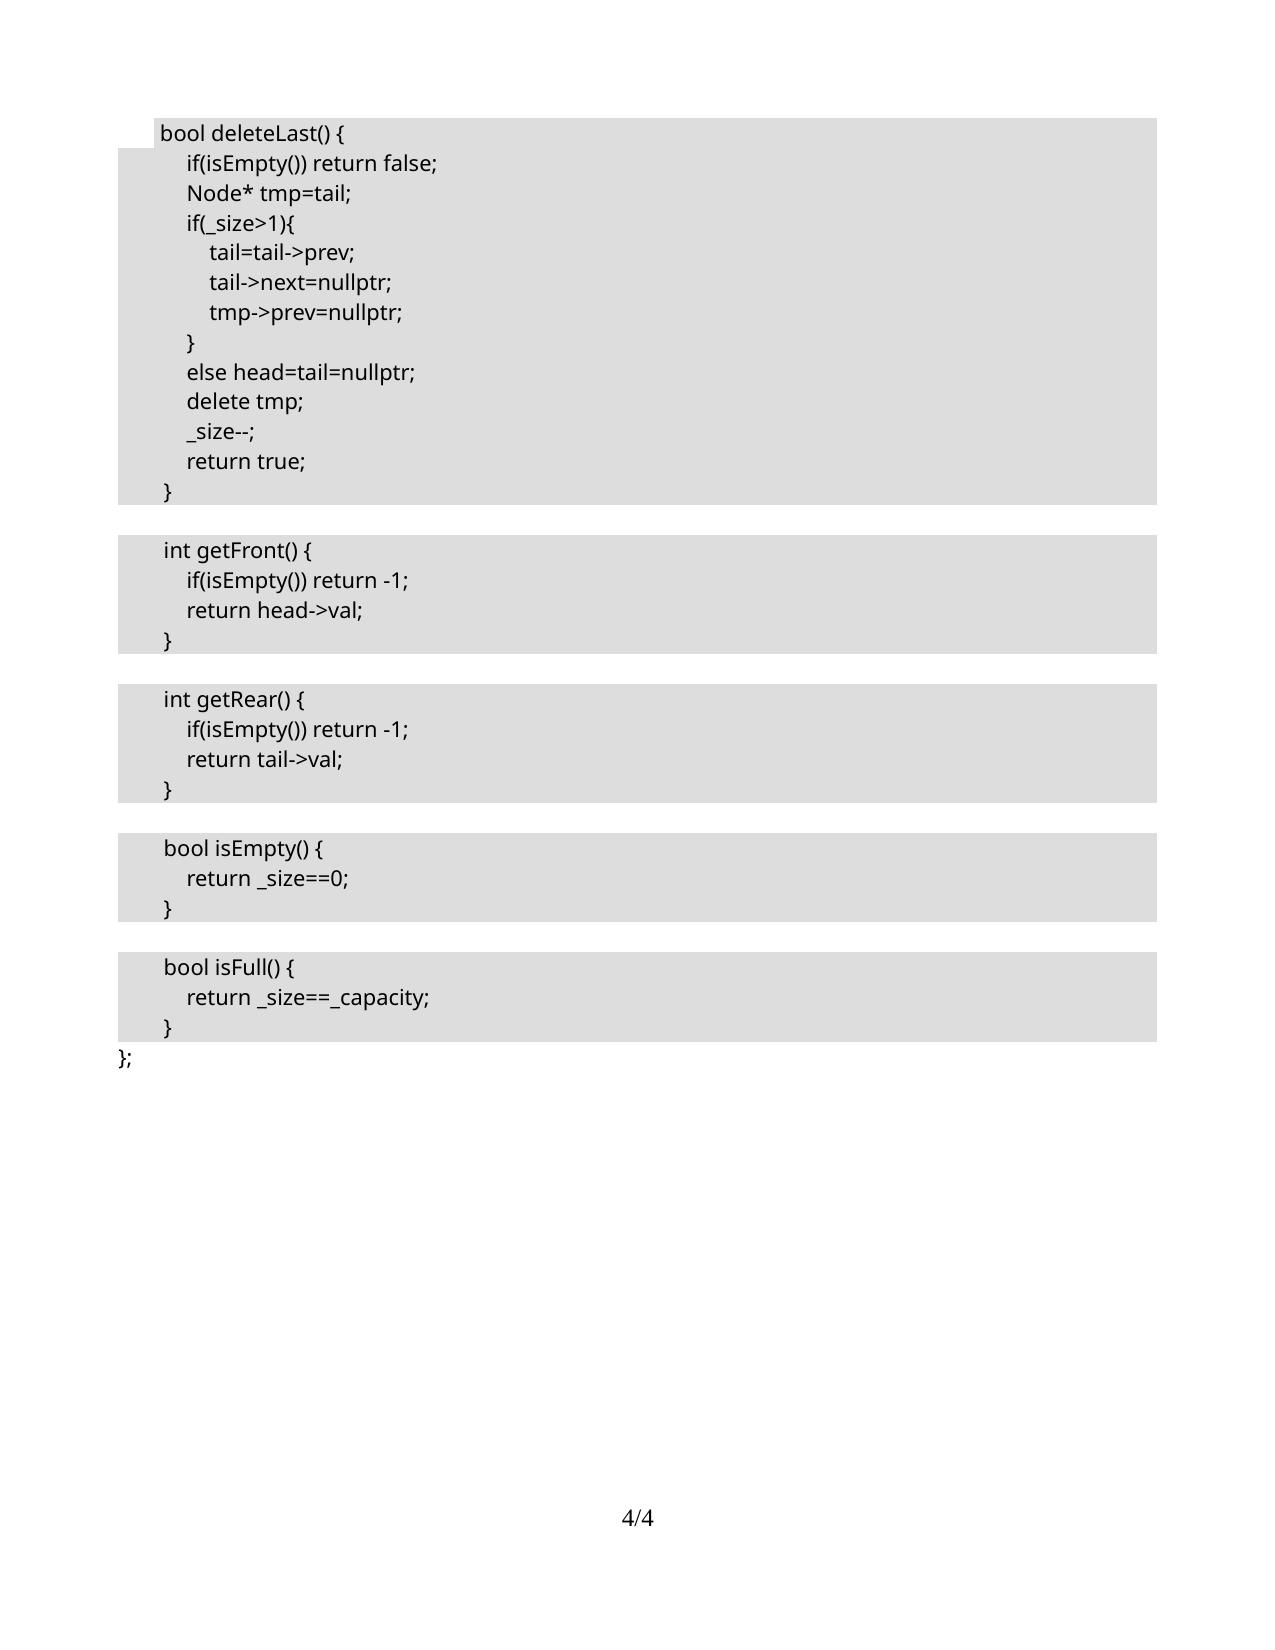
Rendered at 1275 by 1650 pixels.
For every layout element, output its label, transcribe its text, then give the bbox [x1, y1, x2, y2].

text bool deleteLast() { [154, 118, 1157, 148]
text } [118, 1012, 1157, 1042]
text tmp->prev=nullptr; [118, 297, 1157, 327]
text _size--; [118, 416, 1157, 446]
text } [118, 624, 1157, 654]
text }; [118, 1042, 1157, 1071]
text if(isEmpty()) return false; [118, 148, 1157, 178]
text } [118, 476, 1157, 505]
text } [118, 773, 1157, 803]
text return tail->val; [118, 744, 1157, 773]
text Node* tmp=tail; [118, 178, 1157, 207]
text } [118, 327, 1157, 356]
text tail->next=nullptr; [118, 267, 1157, 297]
text } [118, 893, 1157, 922]
text return _size==0; [118, 863, 1157, 893]
text if(isEmpty()) return -1; [118, 714, 1157, 744]
text delete tmp; [118, 386, 1157, 416]
text return true; [118, 446, 1157, 476]
text if(isEmpty()) return -1; [118, 565, 1157, 595]
text int getRear() { [118, 684, 1157, 714]
text bool isEmpty() { [118, 833, 1157, 863]
text return head->val; [118, 595, 1157, 624]
text tail=tail->prev; [118, 237, 1157, 267]
text bool isFull() { [118, 952, 1157, 982]
text if(_size>1){ [118, 207, 1157, 237]
text else head=tail=nullptr; [118, 356, 1157, 386]
text int getFront() { [118, 535, 1157, 565]
text return _size==_capacity; [118, 982, 1157, 1012]
